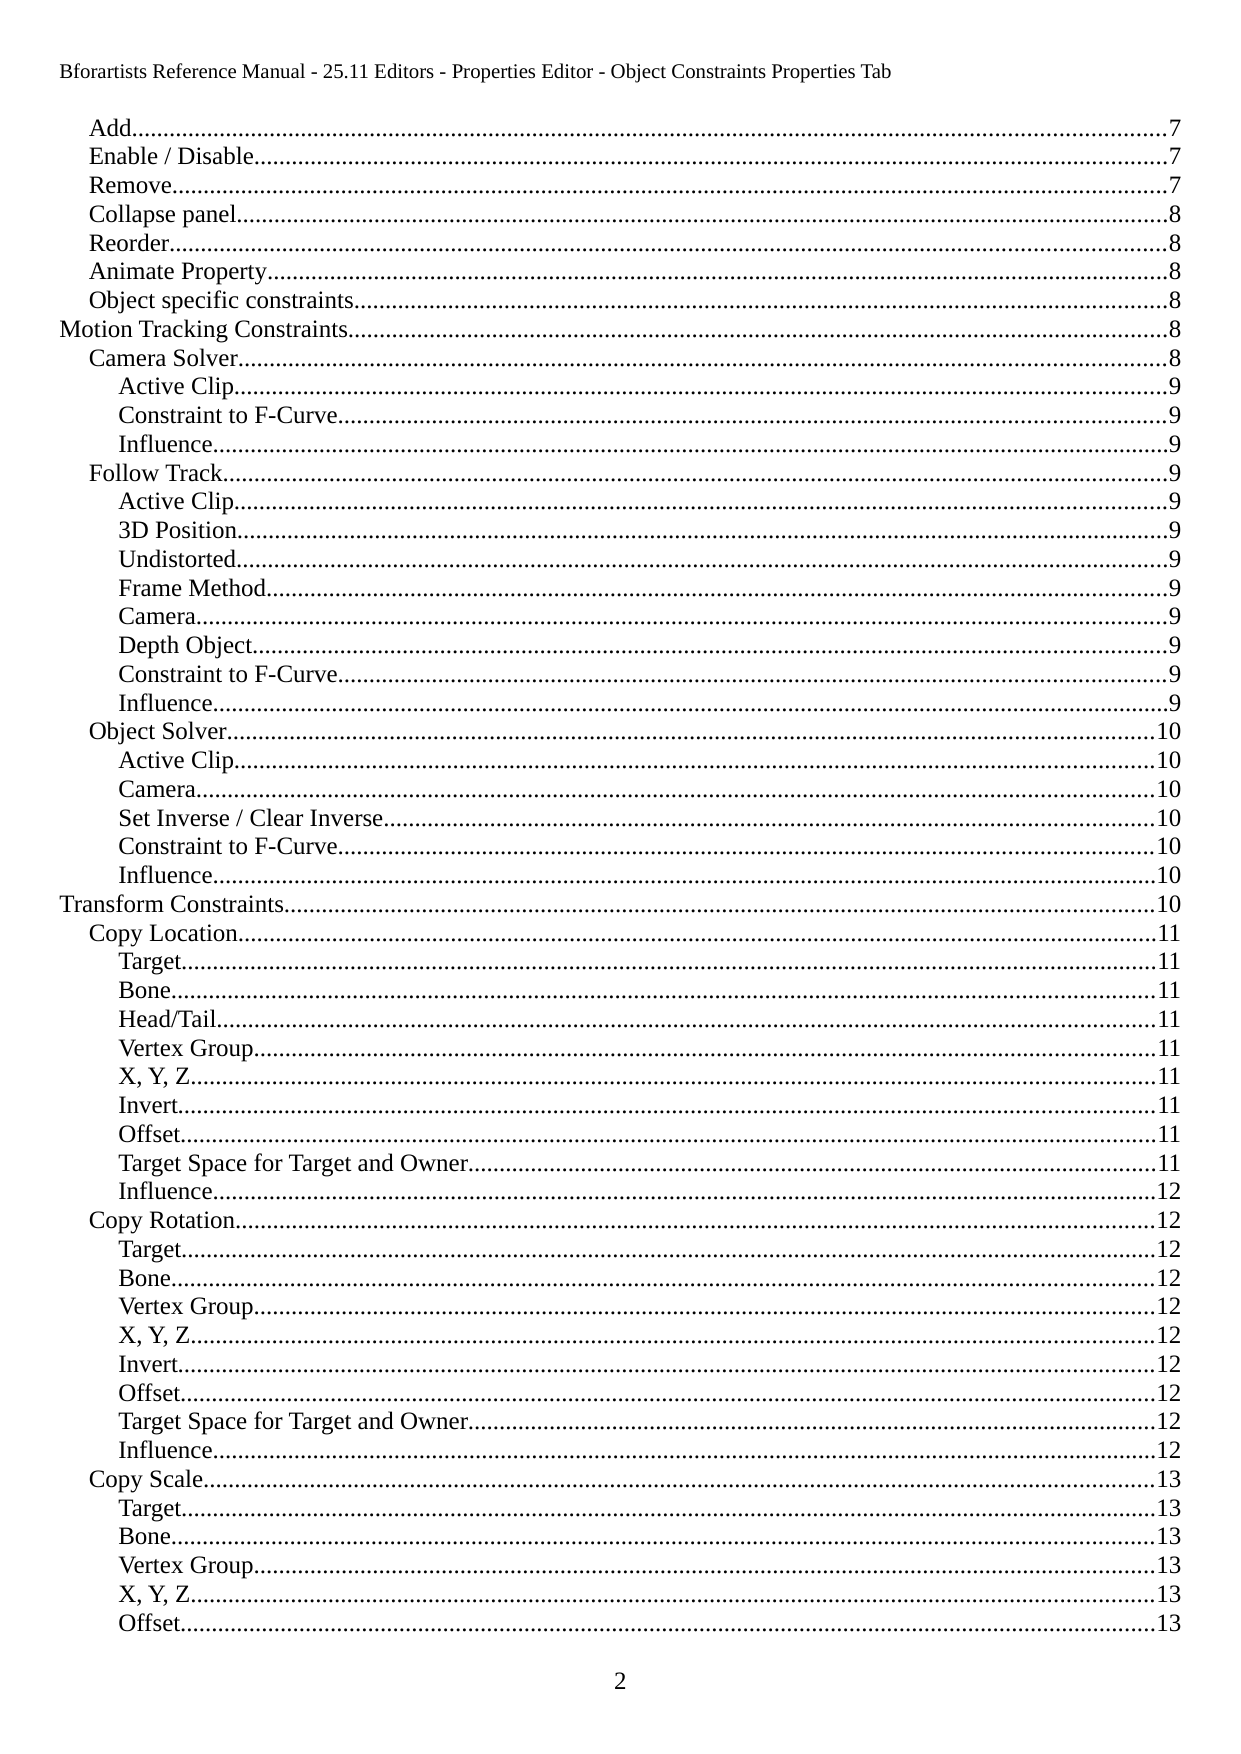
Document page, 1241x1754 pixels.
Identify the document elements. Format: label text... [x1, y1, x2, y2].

text Influence 9 [118, 688, 1181, 716]
text Object specific constraints 8 [88, 285, 1181, 314]
text Influence 12 [118, 1435, 1181, 1464]
text Active Clip 10 [118, 745, 1181, 774]
text Target Space for Target and Owner 11 [118, 1148, 1181, 1176]
text Bone 12 [118, 1263, 1181, 1291]
text Influence 10 [118, 860, 1181, 889]
text X, Y, Z 11 [118, 1061, 1181, 1090]
text Remove 7 [88, 170, 1181, 199]
text Vertex Group 11 [118, 1033, 1181, 1061]
text Influence 9 [118, 429, 1181, 458]
text Undistorted 9 [118, 544, 1181, 573]
text Frame Method 9 [118, 573, 1181, 601]
text Enable / Disable 7 [88, 141, 1181, 170]
text Constraint to F-Curve 10 [118, 831, 1181, 860]
text Offset 13 [118, 1608, 1181, 1636]
text Offset 12 [118, 1378, 1181, 1406]
text Constraint to F-Curve 9 [118, 659, 1181, 688]
text Add 7 [88, 113, 1181, 141]
text Target 12 [118, 1234, 1181, 1263]
text Follow Track 9 [88, 458, 1181, 486]
text Animate Property 8 [88, 256, 1181, 285]
text Active Clip 9 [118, 371, 1181, 400]
text Offset 11 [118, 1119, 1181, 1148]
text Set Inverse / Clear Inverse 10 [118, 803, 1181, 831]
text Reorder 8 [88, 228, 1181, 256]
text 3D Position 9 [118, 515, 1181, 544]
text Object Solver 10 [88, 716, 1181, 745]
text Invert 12 [118, 1349, 1181, 1378]
text Vertex Group 12 [118, 1291, 1181, 1320]
text Camera 9 [118, 601, 1181, 630]
text Camera 10 [118, 774, 1181, 803]
text Target Space for Target and Owner 12 [118, 1406, 1181, 1435]
text Camera Solver 8 [88, 343, 1181, 371]
text Motion Tracking Constraints 8 [59, 314, 1181, 343]
text Transform Constraints 10 [59, 889, 1181, 918]
text Vertex Group 13 [118, 1550, 1181, 1579]
text Bone 11 [118, 975, 1181, 1004]
text Collapse panel 8 [88, 199, 1181, 228]
text Active Clip 9 [118, 486, 1181, 515]
text Invert 11 [118, 1090, 1181, 1119]
text Copy Location 11 [88, 918, 1181, 946]
text Target 13 [118, 1493, 1181, 1521]
text Copy Rotation 12 [88, 1205, 1181, 1234]
text X, Y, Z 12 [118, 1320, 1181, 1349]
text Target 11 [118, 946, 1181, 975]
text Constraint to F-Curve 9 [118, 400, 1181, 429]
text X, Y, Z 13 [118, 1579, 1181, 1608]
text Depth Object 9 [118, 630, 1181, 659]
text Influence 12 [118, 1176, 1181, 1205]
text Bone 13 [118, 1521, 1181, 1550]
text Head/Tail 11 [118, 1004, 1181, 1033]
text Copy Scale 13 [88, 1464, 1181, 1493]
